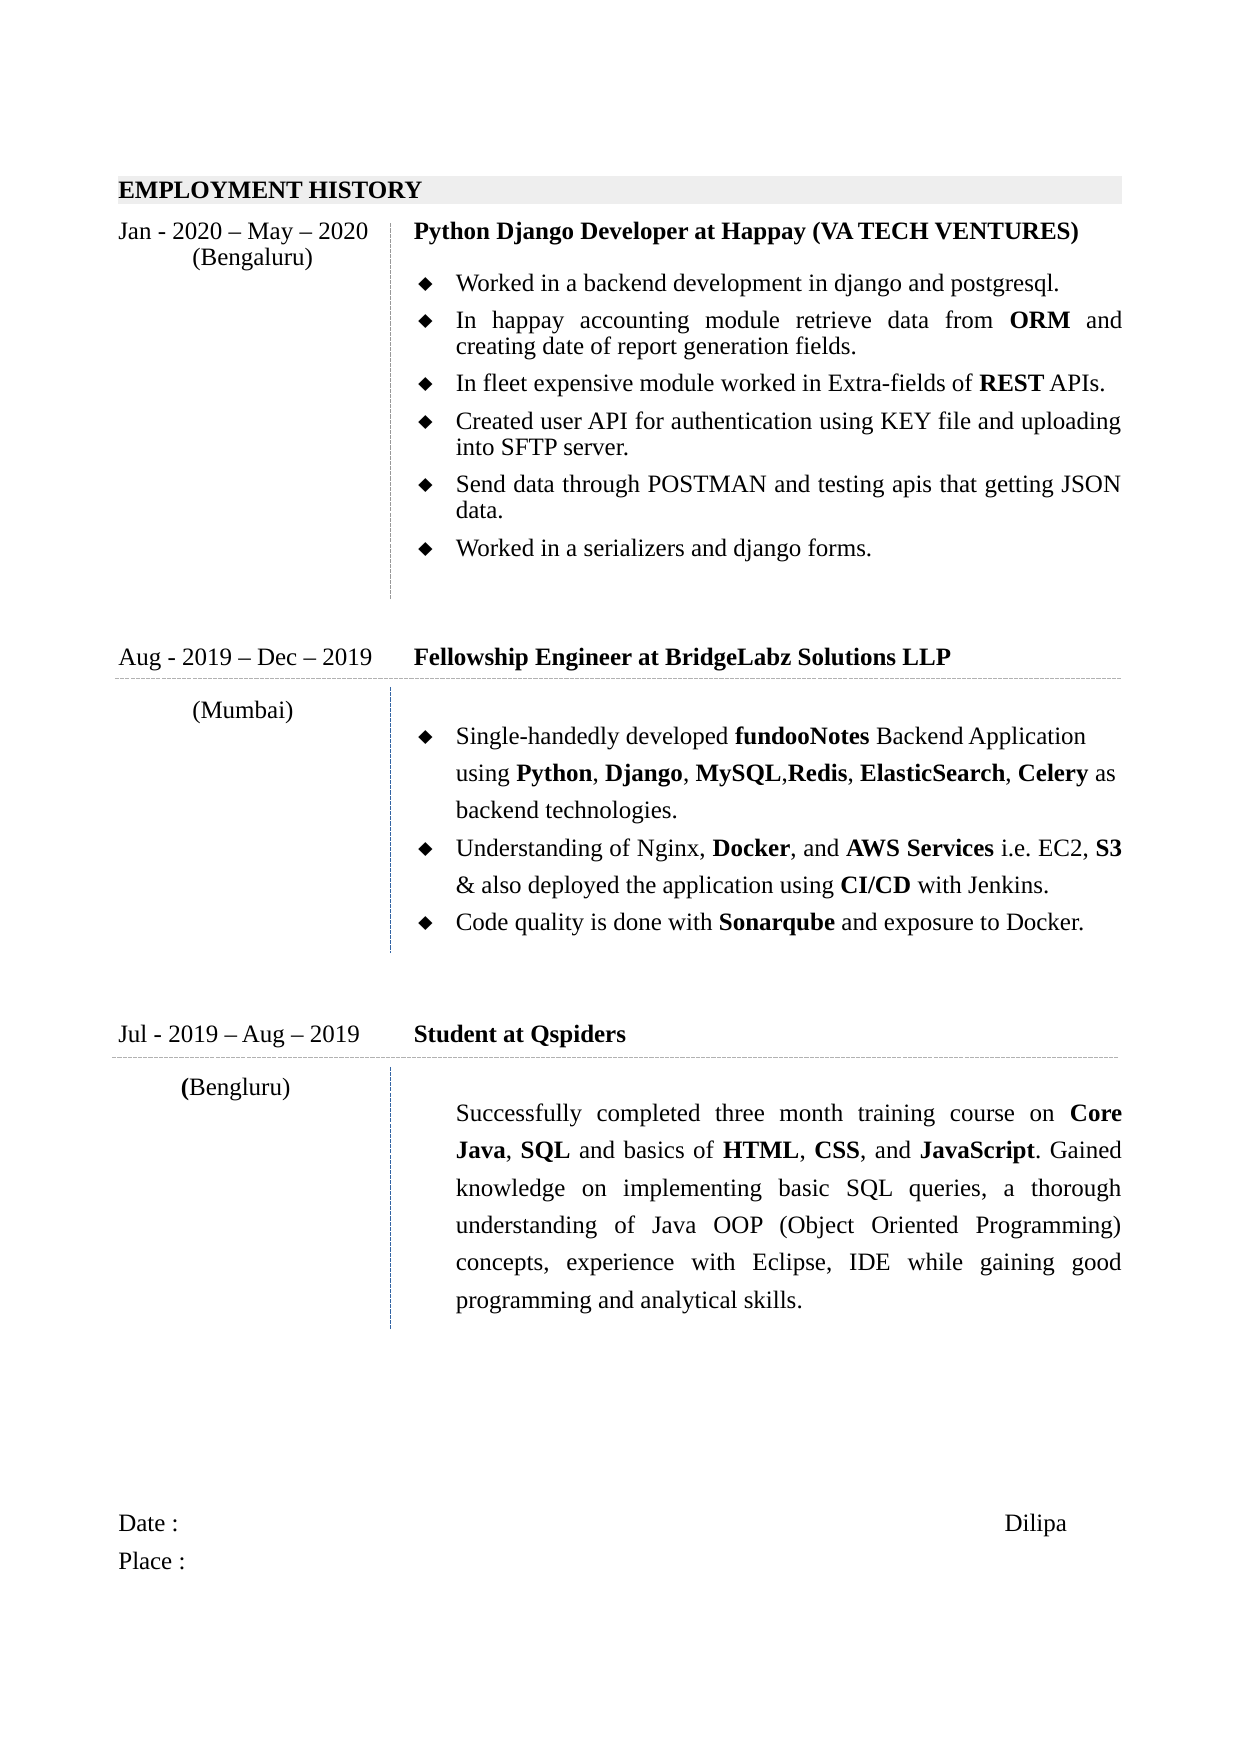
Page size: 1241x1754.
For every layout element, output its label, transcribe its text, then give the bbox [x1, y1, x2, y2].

list In happay accounting module retrieve data from ORM and creating date of report generation fields. [418, 308, 1122, 360]
list In fleet expensive module worked in Extra-fields of REST APIs. [418, 371, 1122, 397]
list Understanding of Nginx, Docker, and AWS Services i.e. EC2, S3 & also deployed the application using CI/CD with Jenkins. [418, 833, 1122, 899]
list Code quality is done with Sonarqube and exposure to Docker. [418, 907, 1122, 936]
list Single-handedly developed fundooNotes Backend Application using Python, Django, MySQL,Redis, ElasticSearch, Celery as backend technologies. [418, 721, 1122, 824]
text Jan - 2020 – May – 2020 Python Django Developer at Happay (VA TECH VENTURES) (Bengaluru) [118, 219, 1122, 271]
text (Mumbai) [118, 707, 196, 721]
text (Mumbai) [195, 707, 290, 721]
text Aug - 2019 – Dec – 2019 Fellowship Engineer at BridgeLabz Solutions LLP [118, 642, 1122, 671]
list Created user API for authentication using KEY file and uploading into SFTP server. [418, 409, 1122, 460]
text (Mumbai) [290, 707, 1122, 721]
list Successfully completed three month training course on Core Java, SQL and basics of HTML, CSS, and JavaScript. Gained knowledge on implementing basic SQL queries, a thorough understanding of Java OOP (Object Oriented Programming) concepts, experience with Eclipse, IDE while gaining good programming and analytical skills. [418, 1098, 1122, 1313]
text (Bengluru) [287, 1084, 1122, 1098]
text Jul - 2019 – Aug – 2019 Student at Qspiders [118, 1019, 1122, 1048]
text (Bengluru) [241, 1084, 287, 1098]
list Worked in a serializers and django forms. [418, 535, 1122, 561]
list Worked in a backend development in django and postgresql. [418, 271, 1122, 296]
text (Bengluru) [118, 1084, 184, 1098]
text (Bengluru) [184, 1084, 243, 1098]
text Date : Dilipa Place : [118, 1508, 1122, 1574]
text EMPLOYMENT HISTORY [118, 176, 1122, 204]
list Send data through POSTMAN and testing apis that getting JSON data. [418, 472, 1122, 524]
